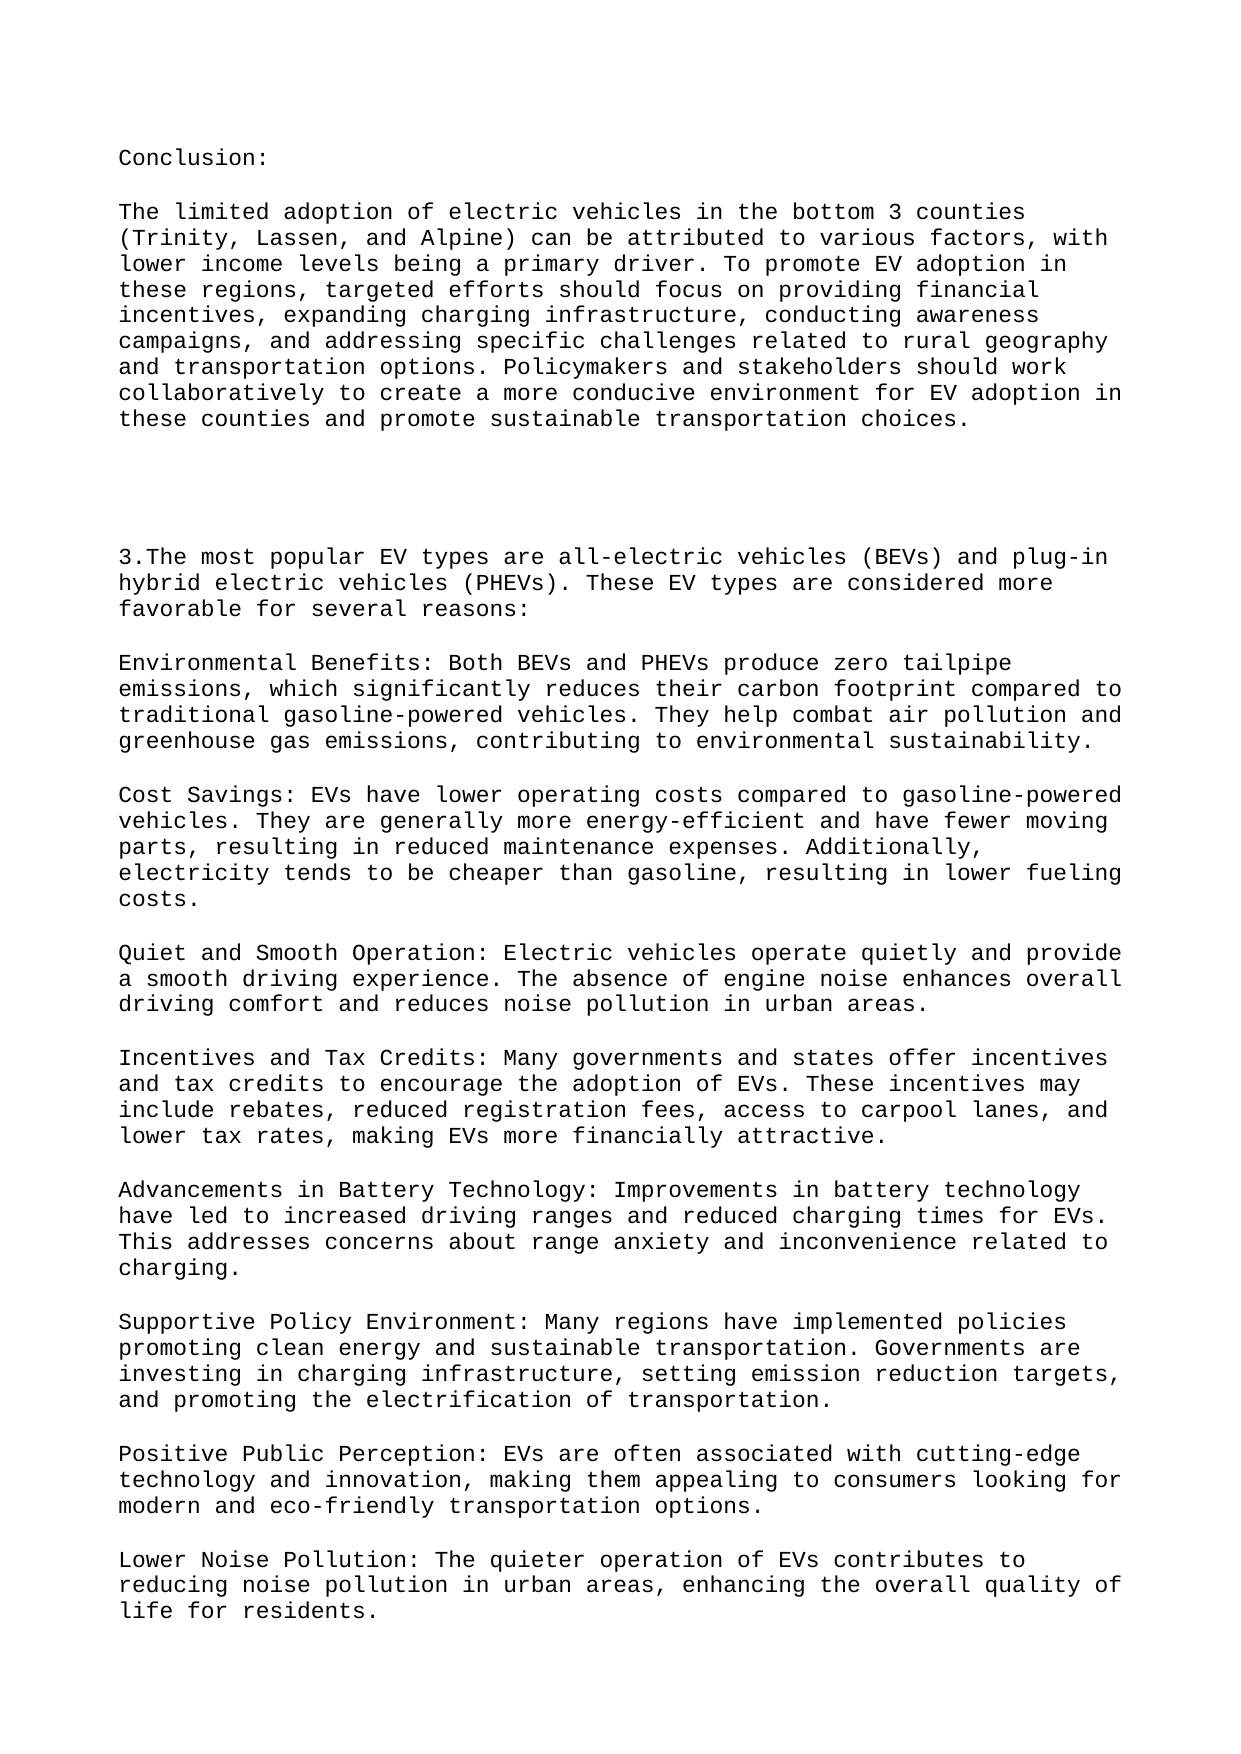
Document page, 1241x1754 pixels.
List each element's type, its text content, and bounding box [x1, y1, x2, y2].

text Environmental Benefits: Both BEVs and PHEVs produce zero tailpipe emissions, which significantly reduces their carbon footprint compared to traditional gasoline-powered vehicles. They help combat air pollution and greenhouse gas emissions, contributing to environmental sustainability. [118, 651, 1122, 755]
text Advancements in Battery Technology: Improvements in battery technology have led to increased driving ranges and reduced charging times for EVs. This addresses concerns about range anxiety and inconvenience related to charging. [118, 1178, 1122, 1282]
text Lower Noise Pollution: The quieter operation of EVs contributes to reducing noise pollution in urban areas, enhancing the overall quality of life for residents. [118, 1548, 1122, 1626]
text Quiet and Smooth Operation: Electric vehicles operate quietly and provide a smooth driving experience. The absence of engine noise enhances overall driving comfort and reduces noise pollution in urban areas. [118, 941, 1122, 1019]
text Positive Public Perception: EVs are often associated with cutting-edge technology and innovation, making them appealing to consumers looking for modern and eco-friendly transportation options. [118, 1442, 1122, 1520]
text The limited adoption of electric vehicles in the bottom 3 counties (Trinity, Lassen, and Alpine) can be attributed to various factors, with lower income levels being a primary driver. To promote EV adoption in these regions, targeted efforts should focus on providing financial incentives, expanding charging infrastructure, conducting awareness campaigns, and addressing specific challenges related to rural geography and transportation options. Policymakers and stakeholders should work collaboratively to create a more conducive environment for EV adoption in these counties and promote sustainable transportation choices. [118, 200, 1122, 433]
text Incentives and Tax Credits: Many governments and states offer incentives and tax credits to encourage the adoption of EVs. These incentives may include rebates, reduced registration fees, access to carpool lanes, and lower tax rates, making EVs more financially attractive. [118, 1047, 1122, 1151]
text Conclusion: [118, 146, 1122, 172]
text 3.The most popular EV types are all-electric vehicles (BEVs) and plug-in hybrid electric vehicles (PHEVs). These EV types are considered more favorable for several reasons: [118, 546, 1122, 623]
text Supportive Policy Environment: Many regions have implemented policies promoting clean energy and sustainable transportation. Governments are investing in charging infrastructure, setting emission reduction targets, and promoting the electrification of transportation. [118, 1310, 1122, 1414]
text Cost Savings: EVs have lower operating costs compared to gasoline-powered vehicles. They are generally more energy-efficient and have fewer moving parts, resulting in reduced maintenance expenses. Additionally, electricity tends to be cheaper than gasoline, resulting in lower fueling costs. [118, 783, 1122, 913]
